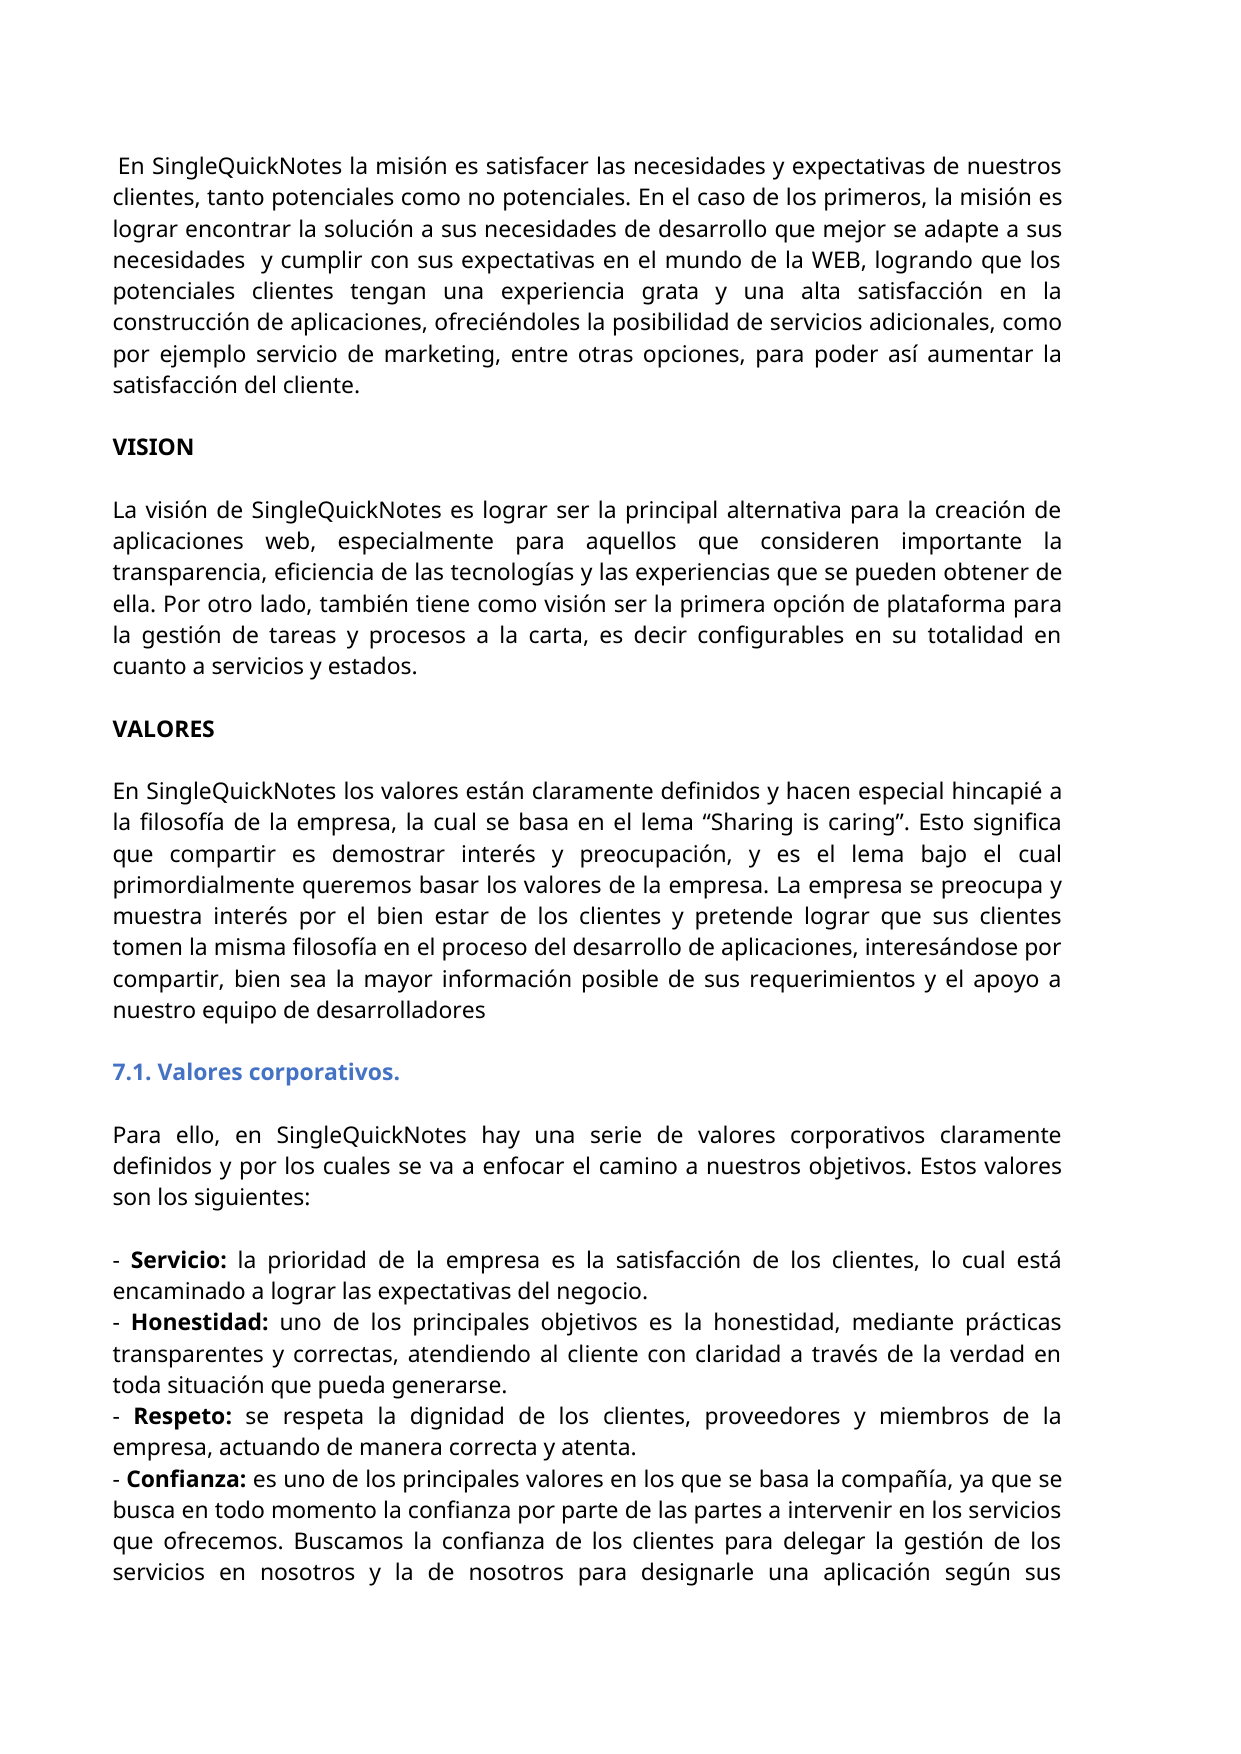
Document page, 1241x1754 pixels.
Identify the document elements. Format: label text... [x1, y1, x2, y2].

list - Respeto: se respeta la dignidad de los clientes, proveedores y miembros de la empresa, actuando de manera correcta y atenta. [75, 1400, 1063, 1462]
list - Confianza: es uno de los principales valores en los que se basa la compañía, ya que se busca en todo momento la confianza por parte de las partes a intervenir en los servicios que ofrecemos. Buscamos la confianza de los clientes para delegar la gestión de los servicios en nosotros y la de nosotros para designarle una aplicación según sus [75, 1462, 1063, 1587]
list VALORES [75, 712, 1063, 744]
list VISION [75, 431, 1063, 462]
list En SingleQuickNotes la misión es satisfacer las necesidades y expectativas de nuestros clientes, tanto potenciales como no potenciales. En el caso de los primeros, la misión es lograr encontrar la solución a sus necesidades de desarrollo que mejor se adapte a sus necesidades y cumplir con sus expectativas en el mundo de la WEB, logrando que los potenciales clientes tengan una experiencia grata y una alta satisfacción en la construcción de aplicaciones, ofreciéndoles la posibilidad de servicios adicionales, como por ejemplo servicio de marketing, entre otras opciones, para poder así aumentar la satisfacción del cliente. [75, 150, 1063, 400]
list Para ello, en SingleQuickNotes hay una serie de valores corporativos claramente definidos y por los cuales se va a enfocar el camino a nuestros objetivos. Estos valores son los siguientes: [75, 1119, 1063, 1212]
list En SingleQuickNotes los valores están claramente definidos y hacen especial hincapié a la filosofía de la empresa, la cual se basa en el lema “Sharing is caring”. Esto significa que compartir es demostrar interés y preocupación, y es el lema bajo el cual primordialmente queremos basar los valores de la empresa. La empresa se preocupa y muestra interés por el bien estar de los clientes y pretende lograr que sus clientes tomen la misma filosofía en el proceso del desarrollo de aplicaciones, interesándose por compartir, bien sea la mayor información posible de sus requerimientos y el apoyo a nuestro equipo de desarrolladores [75, 775, 1063, 1025]
list - Servicio: la prioridad de la empresa es la satisfacción de los clientes, lo cual está encaminado a lograr las expectativas del negocio. [75, 1244, 1063, 1306]
list 7.1. Valores corporativos. [75, 1056, 1063, 1087]
list La visión de SingleQuickNotes es lograr ser la principal alternativa para la creación de aplicaciones web, especialmente para aquellos que consideren importante la transparencia, eficiencia de las tecnologías y las experiencias que se pueden obtener de ella. Por otro lado, también tiene como visión ser la primera opción de plataforma para la gestión de tareas y procesos a la carta, es decir configurables en su totalidad en cuanto a servicios y estados. [75, 494, 1063, 681]
list - Honestidad: uno de los principales objetivos es la honestidad, mediante prácticas transparentes y correctas, atendiendo al cliente con claridad a través de la verdad en toda situación que pueda generarse. [75, 1306, 1063, 1400]
